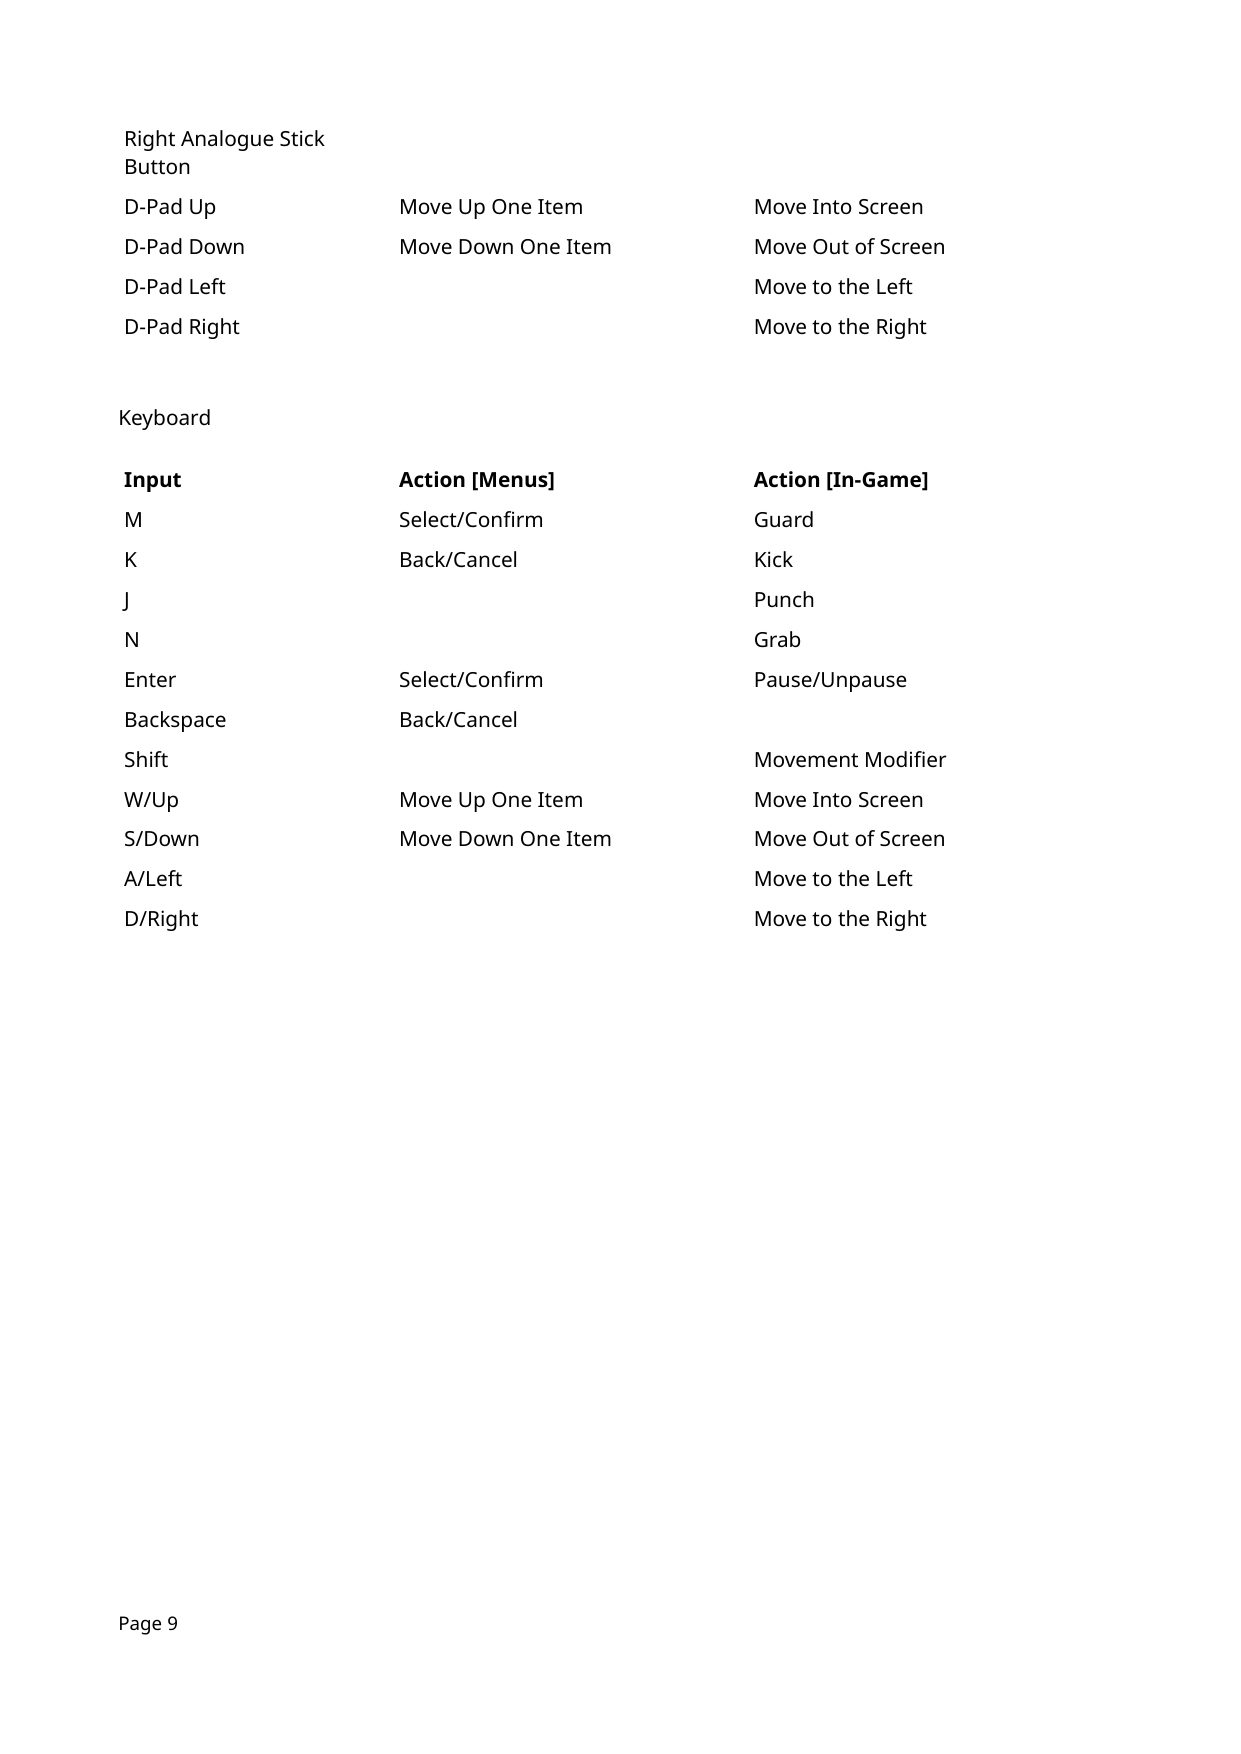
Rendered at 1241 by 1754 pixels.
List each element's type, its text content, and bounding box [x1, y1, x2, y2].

table_cell [393, 266, 748, 306]
table_cell Move Into Screen [748, 186, 1123, 226]
table_cell Kick [748, 540, 1123, 579]
table_cell D-Pad Right [118, 306, 393, 346]
table_cell Move Up One Item [393, 779, 748, 819]
table_cell K [118, 540, 393, 579]
table_cell Move to the Left [748, 859, 1123, 899]
table_cell Move Up One Item [393, 186, 748, 226]
table_cell D-Pad Up [118, 186, 393, 226]
table_cell Guard [748, 500, 1123, 539]
table_cell D-Pad Left [118, 266, 393, 306]
table_cell A/Left [118, 859, 393, 899]
table_cell Move Into Screen [748, 779, 1123, 819]
table_cell [393, 739, 748, 779]
table_header Input [118, 460, 393, 500]
table_cell Move to the Left [748, 266, 1123, 306]
table_cell Back/Cancel [393, 699, 748, 739]
table_cell Grab [748, 619, 1123, 659]
table_cell Back/Cancel [393, 540, 748, 579]
table_cell Move Out of Screen [748, 226, 1123, 266]
table_cell [393, 899, 748, 938]
table_cell Move Out of Screen [748, 819, 1123, 859]
table_cell Punch [748, 580, 1123, 619]
table_cell Select/Confirm [393, 500, 748, 539]
table_cell [393, 859, 748, 899]
table_cell S/Down [118, 819, 393, 859]
table_cell D-Pad Down [118, 226, 393, 266]
table_cell Right Analogue Stick Button [118, 118, 393, 186]
table_cell D/Right [118, 899, 393, 938]
table_cell W/Up [118, 779, 393, 819]
table_cell Enter [118, 659, 393, 699]
table_cell [393, 306, 748, 346]
table_cell J [118, 580, 393, 619]
table_cell [393, 619, 748, 659]
table_cell Pause/Unpause [748, 659, 1123, 699]
table_cell [393, 118, 748, 186]
table_cell Move Down One Item [393, 819, 748, 859]
table_cell Move to the Right [748, 306, 1123, 346]
table_header Action [In-Game] [748, 460, 1123, 500]
table_cell M [118, 500, 393, 539]
table_cell N [118, 619, 393, 659]
table_cell Backspace [118, 699, 393, 739]
table_cell Select/Confirm [393, 659, 748, 699]
table_cell Shift [118, 739, 393, 779]
table_cell Move Down One Item [393, 226, 748, 266]
table_cell Movement Modifier [748, 739, 1123, 779]
table_cell [748, 699, 1123, 739]
table_header Action [Menus] [393, 460, 748, 500]
table_cell [748, 118, 1123, 186]
table_cell [393, 580, 748, 619]
text Keyboard [118, 403, 1122, 431]
table_cell Move to the Right [748, 899, 1123, 938]
